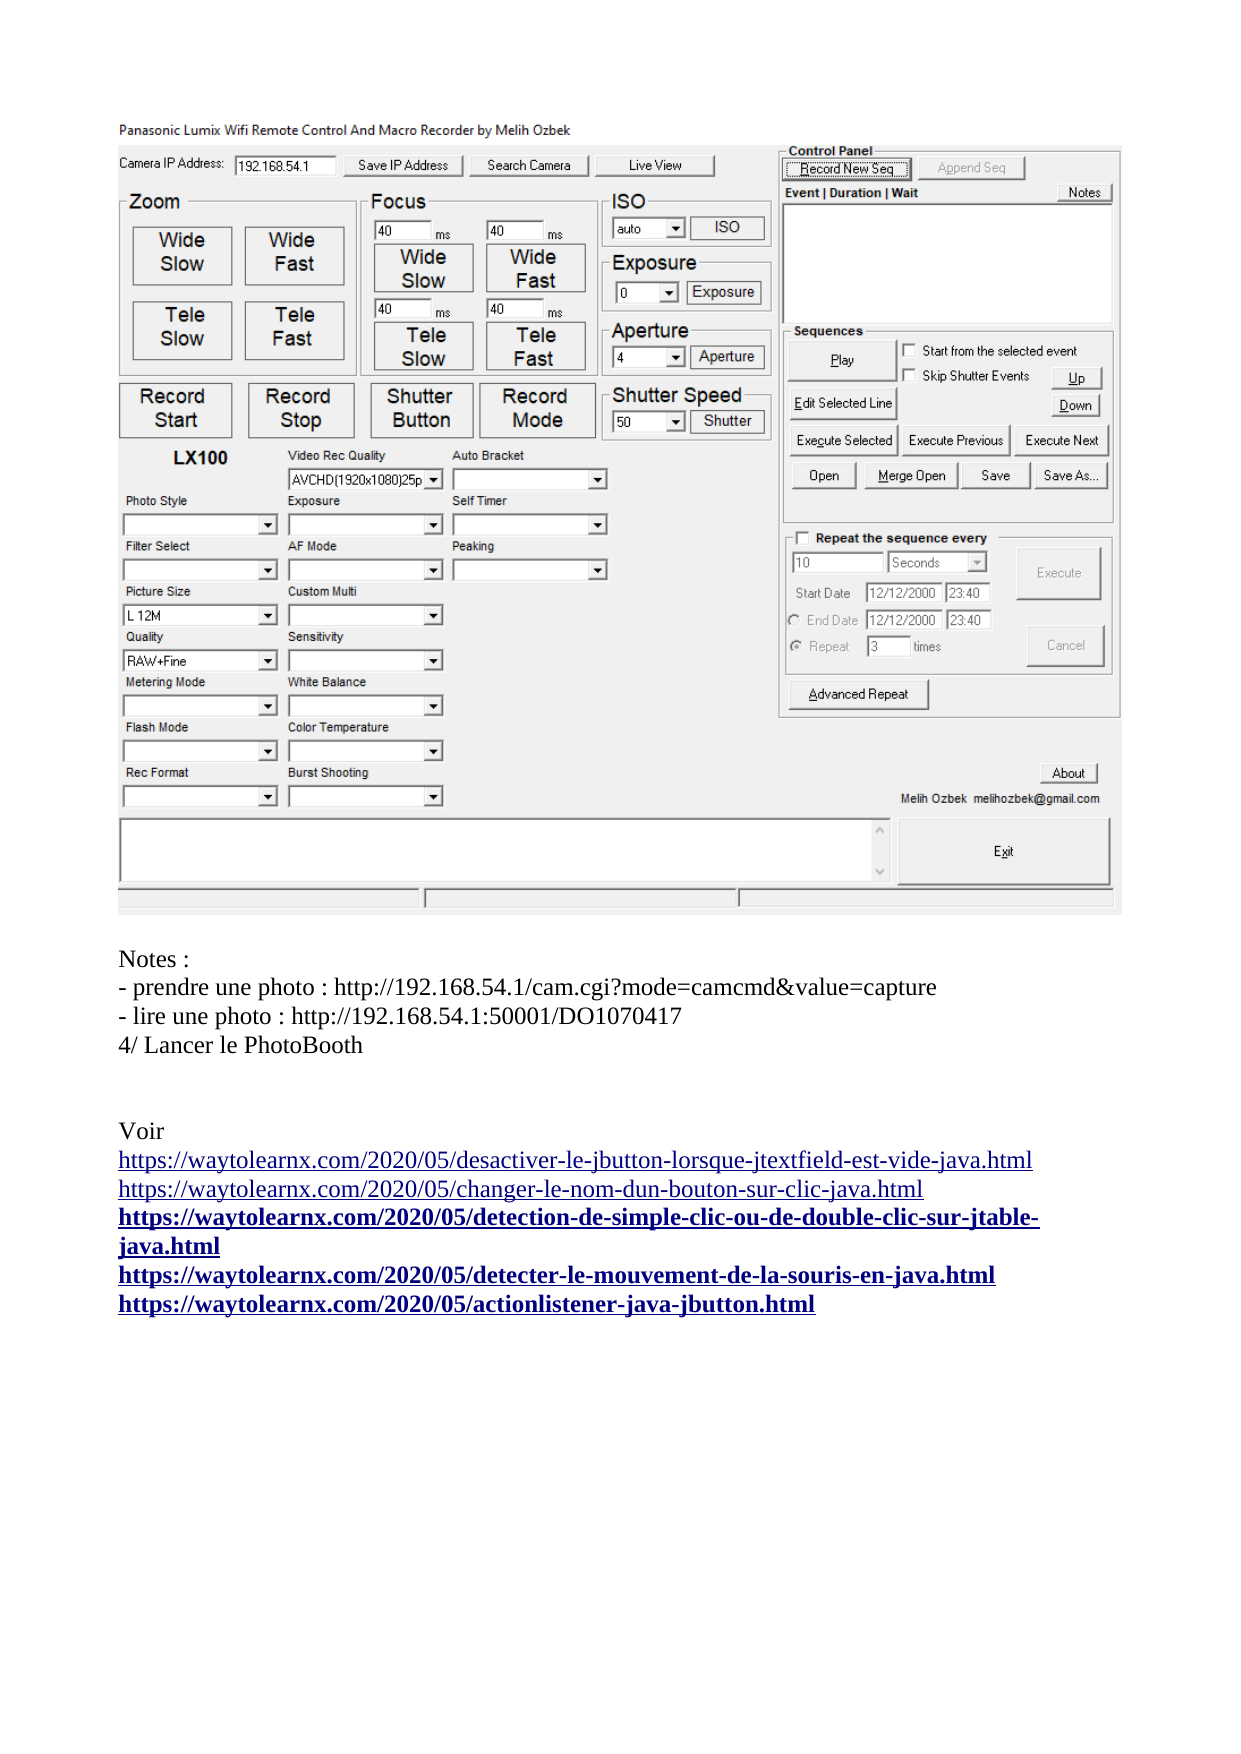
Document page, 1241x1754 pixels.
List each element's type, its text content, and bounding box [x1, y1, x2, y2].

text https://waytolearnx.com/2020/05/actionlistener-java-jbutton.html [118, 1289, 1122, 1317]
text https://waytolearnx.com/2020/05/detecter-le-mouvement-de-la-souris-en-java.html [118, 1260, 1122, 1289]
text 4/ Lancer le PhotoBooth [118, 1030, 1122, 1059]
text https://waytolearnx.com/2020/05/detection-de-simple-clic-ou-de-double-clic-sur-jtable-java.html [118, 1202, 1122, 1260]
text - lire une photo : http://192.168.54.1:50001/DO1070417 [118, 1001, 1122, 1030]
text Notes : [118, 944, 1122, 972]
picture [118, 118, 1123, 915]
text - prendre une photo : http://192.168.54.1/cam.cgi?mode=camcmd&value=capture [118, 972, 1122, 1001]
text https://waytolearnx.com/2020/05/changer-le-nom-dun-bouton-sur-clic-java.html [118, 1174, 1122, 1202]
text Voir [118, 1116, 1122, 1145]
text https://waytolearnx.com/2020/05/desactiver-le-jbutton-lorsque-jtextfield-est-vide-java.html [118, 1145, 1122, 1174]
